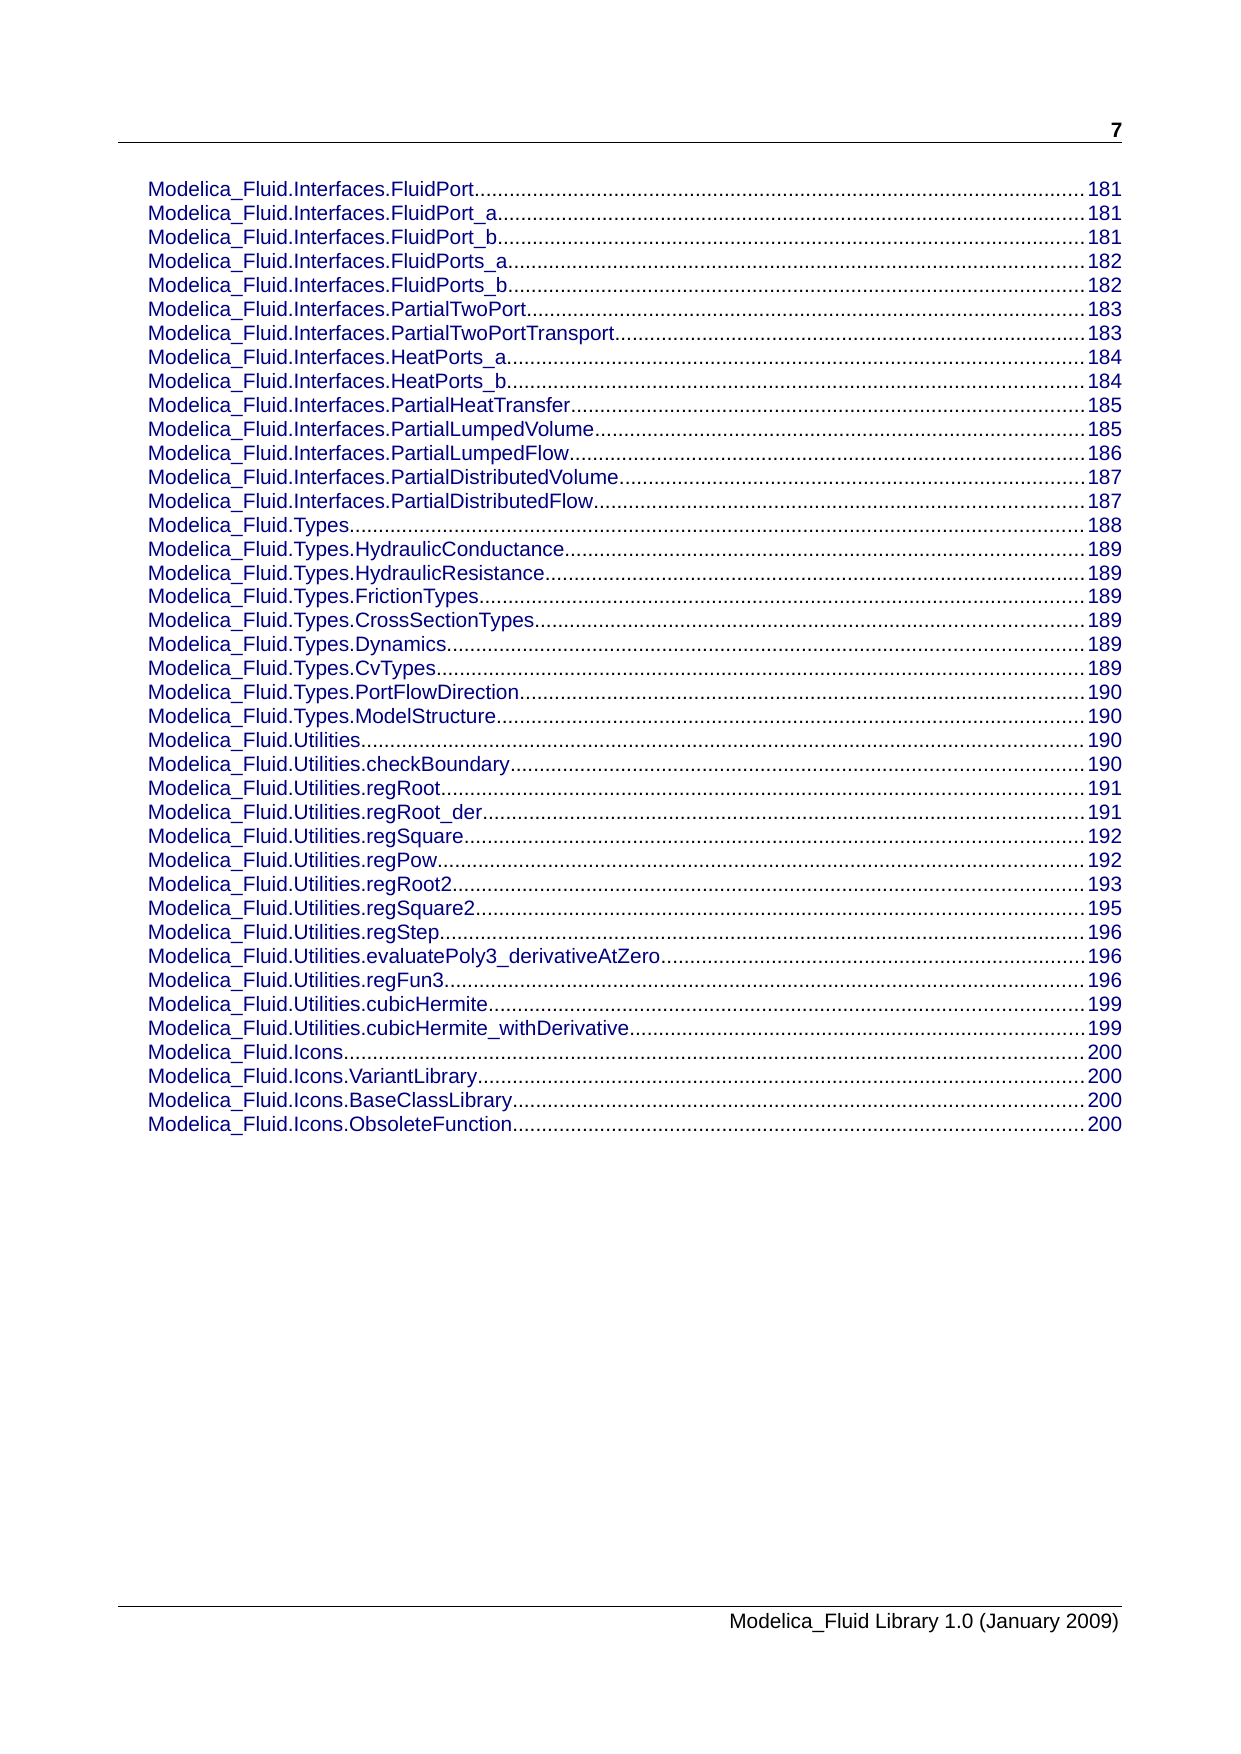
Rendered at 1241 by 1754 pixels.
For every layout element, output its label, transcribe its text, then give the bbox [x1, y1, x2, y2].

text Modelica_Fluid.Utilities.regRoot 191 [148, 776, 1122, 800]
text Modelica_Fluid.Interfaces.PartialTwoPort 183 [148, 297, 1122, 321]
text Modelica_Fluid.Utilities.checkBoundary 190 [148, 752, 1122, 776]
text Modelica_Fluid.Interfaces.PartialHeatTransfer 185 [148, 393, 1122, 417]
text Modelica_Fluid.Types.CvTypes 189 [148, 656, 1122, 680]
text Modelica_Fluid.Utilities.regSquare2 195 [148, 896, 1122, 920]
text Modelica_Fluid.Icons 200 [148, 1039, 1122, 1063]
text Modelica_Fluid.Icons.ObsoleteFunction 200 [148, 1111, 1122, 1135]
text Modelica_Fluid.Interfaces.HeatPorts_b 184 [148, 369, 1122, 393]
text Modelica_Fluid.Utilities.regSquare 192 [148, 824, 1122, 848]
text Modelica_Fluid.Interfaces.PartialDistributedVolume 187 [148, 464, 1122, 488]
text Modelica_Fluid.Types.FrictionTypes 189 [148, 584, 1122, 608]
text Modelica_Fluid.Types.ModelStructure 190 [148, 704, 1122, 728]
text Modelica_Fluid.Types.CrossSectionTypes 189 [148, 608, 1122, 632]
text Modelica_Fluid.Utilities.regRoot2 193 [148, 872, 1122, 896]
text Modelica_Fluid.Utilities 190 [148, 728, 1122, 752]
text Modelica_Fluid.Utilities.cubicHermite_withDerivative 199 [148, 1016, 1122, 1039]
text Modelica_Fluid.Interfaces.FluidPorts_a 182 [148, 249, 1122, 273]
text Modelica_Fluid.Utilities.evaluatePoly3_derivativeAtZero 196 [148, 944, 1122, 968]
text Modelica_Fluid.Interfaces.HeatPorts_a 184 [148, 345, 1122, 369]
text Modelica_Fluid.Types.HydraulicConductance 189 [148, 536, 1122, 560]
text Modelica_Fluid.Interfaces.PartialDistributedFlow 187 [148, 488, 1122, 512]
text Modelica_Fluid.Interfaces.FluidPort_b 181 [148, 225, 1122, 249]
text Modelica_Fluid.Utilities.cubicHermite 199 [148, 992, 1122, 1016]
text Modelica_Fluid.Interfaces.FluidPort 181 [148, 177, 1122, 201]
text Modelica_Fluid.Interfaces.PartialLumpedVolume 185 [148, 417, 1122, 441]
text Modelica_Fluid.Utilities.regPow 192 [148, 848, 1122, 872]
text Modelica_Fluid.Types 188 [148, 512, 1122, 536]
text Modelica_Fluid.Interfaces.PartialTwoPortTransport 183 [148, 321, 1122, 345]
text Modelica_Fluid.Utilities.regStep 196 [148, 920, 1122, 944]
text Modelica_Fluid.Utilities.regRoot_der 191 [148, 800, 1122, 824]
text Modelica_Fluid.Interfaces.PartialLumpedFlow 186 [148, 441, 1122, 464]
text Modelica_Fluid.Types.PortFlowDirection 190 [148, 680, 1122, 704]
text Modelica_Fluid.Types.HydraulicResistance 189 [148, 560, 1122, 584]
text Modelica_Fluid.Interfaces.FluidPort_a 181 [148, 201, 1122, 225]
text Modelica_Fluid.Types.Dynamics 189 [148, 632, 1122, 656]
text Modelica_Fluid.Interfaces.FluidPorts_b 182 [148, 273, 1122, 297]
text Modelica_Fluid.Icons.VariantLibrary 200 [148, 1063, 1122, 1087]
text Modelica_Fluid.Icons.BaseClassLibrary 200 [148, 1087, 1122, 1111]
text Modelica_Fluid.Utilities.regFun3 196 [148, 968, 1122, 992]
